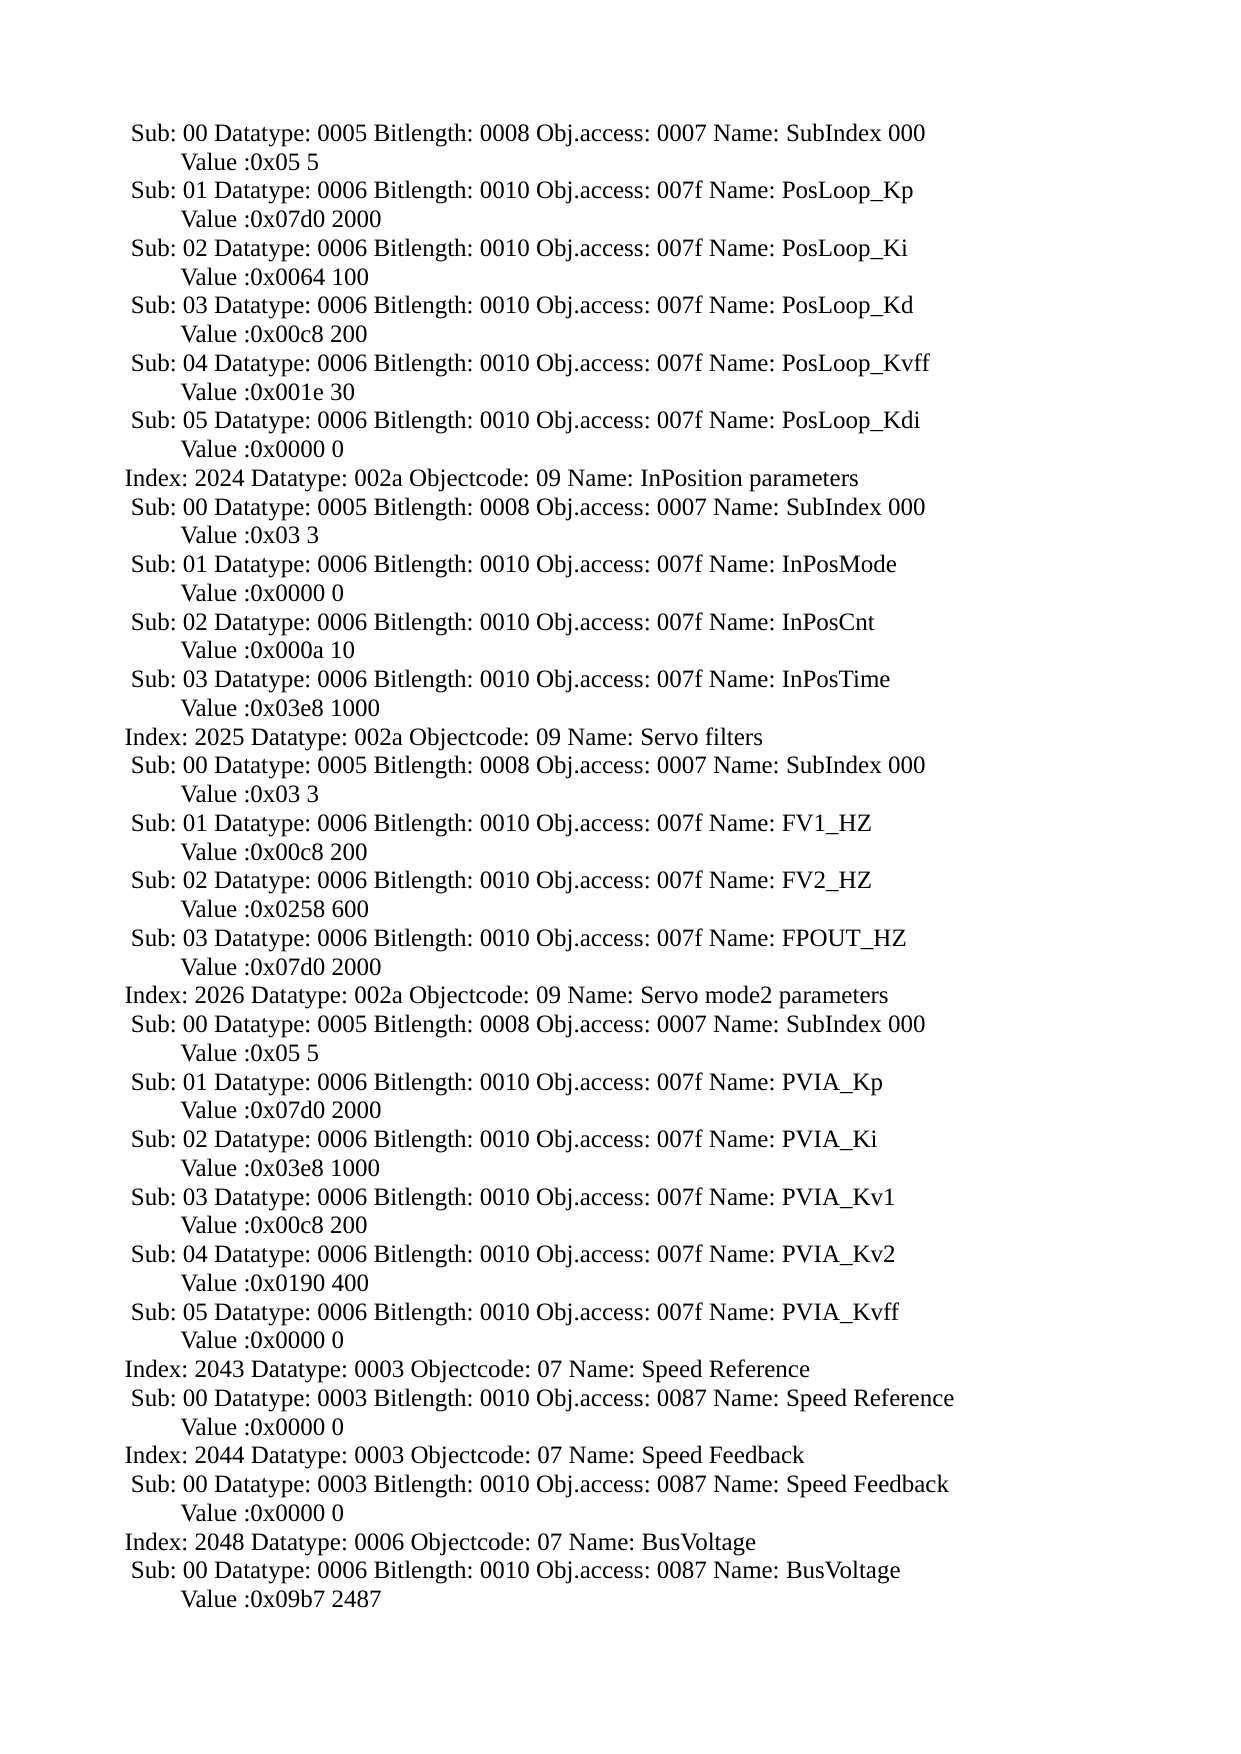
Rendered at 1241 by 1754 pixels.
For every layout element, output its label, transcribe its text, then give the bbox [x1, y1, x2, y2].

text Sub: 03 Datatype: 0006 Bitlength: 0010 Obj.access: 007f Name: FPOUT_HZ [118, 923, 1122, 952]
text Value :0x00c8 200 [118, 1211, 1122, 1239]
text Value :0x03 3 [118, 779, 1122, 808]
text Sub: 01 Datatype: 0006 Bitlength: 0010 Obj.access: 007f Name: InPosMode [118, 549, 1122, 578]
text Value :0x00c8 200 [118, 319, 1122, 348]
text Value :0x001e 30 [118, 377, 1122, 406]
text Sub: 01 Datatype: 0006 Bitlength: 0010 Obj.access: 007f Name: PosLoop_Kp [118, 176, 1122, 204]
text Sub: 05 Datatype: 0006 Bitlength: 0010 Obj.access: 007f Name: PVIA_Kvff [118, 1297, 1122, 1326]
text Sub: 02 Datatype: 0006 Bitlength: 0010 Obj.access: 007f Name: InPosCnt [118, 607, 1122, 636]
text Value :0x0000 0 [118, 1498, 1122, 1527]
text Sub: 00 Datatype: 0003 Bitlength: 0010 Obj.access: 0087 Name: Speed Feedback [118, 1469, 1122, 1498]
text Sub: 00 Datatype: 0005 Bitlength: 0008 Obj.access: 0007 Name: SubIndex 000 [118, 492, 1122, 521]
text Value :0x05 5 [118, 147, 1122, 176]
text Value :0x09b7 2487 [118, 1584, 1122, 1613]
text Sub: 01 Datatype: 0006 Bitlength: 0010 Obj.access: 007f Name: PVIA_Kp [118, 1067, 1122, 1096]
text Sub: 04 Datatype: 0006 Bitlength: 0010 Obj.access: 007f Name: PVIA_Kv2 [118, 1239, 1122, 1268]
text Index: 2048 Datatype: 0006 Objectcode: 07 Name: BusVoltage [118, 1527, 1122, 1556]
text Value :0x0000 0 [118, 434, 1122, 463]
text Sub: 00 Datatype: 0006 Bitlength: 0010 Obj.access: 0087 Name: BusVoltage [118, 1556, 1122, 1584]
text Sub: 02 Datatype: 0006 Bitlength: 0010 Obj.access: 007f Name: PosLoop_Ki [118, 233, 1122, 262]
text Index: 2024 Datatype: 002a Objectcode: 09 Name: InPosition parameters [118, 463, 1122, 492]
text Sub: 02 Datatype: 0006 Bitlength: 0010 Obj.access: 007f Name: PVIA_Ki [118, 1124, 1122, 1153]
text Index: 2044 Datatype: 0003 Objectcode: 07 Name: Speed Feedback [118, 1441, 1122, 1469]
text Index: 2026 Datatype: 002a Objectcode: 09 Name: Servo mode2 parameters [118, 981, 1122, 1009]
text Value :0x00c8 200 [118, 837, 1122, 866]
text Sub: 05 Datatype: 0006 Bitlength: 0010 Obj.access: 007f Name: PosLoop_Kdi [118, 406, 1122, 434]
text Value :0x0000 0 [118, 1326, 1122, 1354]
text Value :0x000a 10 [118, 636, 1122, 664]
text Value :0x0000 0 [118, 1412, 1122, 1441]
text Value :0x07d0 2000 [118, 204, 1122, 233]
text Value :0x03 3 [118, 521, 1122, 549]
text Sub: 01 Datatype: 0006 Bitlength: 0010 Obj.access: 007f Name: FV1_HZ [118, 808, 1122, 837]
text Sub: 03 Datatype: 0006 Bitlength: 0010 Obj.access: 007f Name: PosLoop_Kd [118, 291, 1122, 319]
text Value :0x05 5 [118, 1038, 1122, 1067]
text Value :0x0190 400 [118, 1268, 1122, 1297]
text Sub: 03 Datatype: 0006 Bitlength: 0010 Obj.access: 007f Name: InPosTime [118, 664, 1122, 693]
text Value :0x0000 0 [118, 578, 1122, 607]
text Value :0x03e8 1000 [118, 693, 1122, 722]
text Value :0x0258 600 [118, 894, 1122, 923]
text Sub: 04 Datatype: 0006 Bitlength: 0010 Obj.access: 007f Name: PosLoop_Kvff [118, 348, 1122, 377]
text Sub: 02 Datatype: 0006 Bitlength: 0010 Obj.access: 007f Name: FV2_HZ [118, 866, 1122, 894]
text Sub: 03 Datatype: 0006 Bitlength: 0010 Obj.access: 007f Name: PVIA_Kv1 [118, 1182, 1122, 1211]
text Index: 2025 Datatype: 002a Objectcode: 09 Name: Servo filters [118, 722, 1122, 751]
text Value :0x07d0 2000 [118, 952, 1122, 981]
text Sub: 00 Datatype: 0005 Bitlength: 0008 Obj.access: 0007 Name: SubIndex 000 [118, 118, 1122, 147]
text Value :0x0064 100 [118, 262, 1122, 291]
text Index: 2043 Datatype: 0003 Objectcode: 07 Name: Speed Reference [118, 1354, 1122, 1383]
text Sub: 00 Datatype: 0005 Bitlength: 0008 Obj.access: 0007 Name: SubIndex 000 [118, 1009, 1122, 1038]
text Sub: 00 Datatype: 0003 Bitlength: 0010 Obj.access: 0087 Name: Speed Reference [118, 1383, 1122, 1412]
text Value :0x03e8 1000 [118, 1153, 1122, 1182]
text Value :0x07d0 2000 [118, 1096, 1122, 1124]
text Sub: 00 Datatype: 0005 Bitlength: 0008 Obj.access: 0007 Name: SubIndex 000 [118, 751, 1122, 779]
